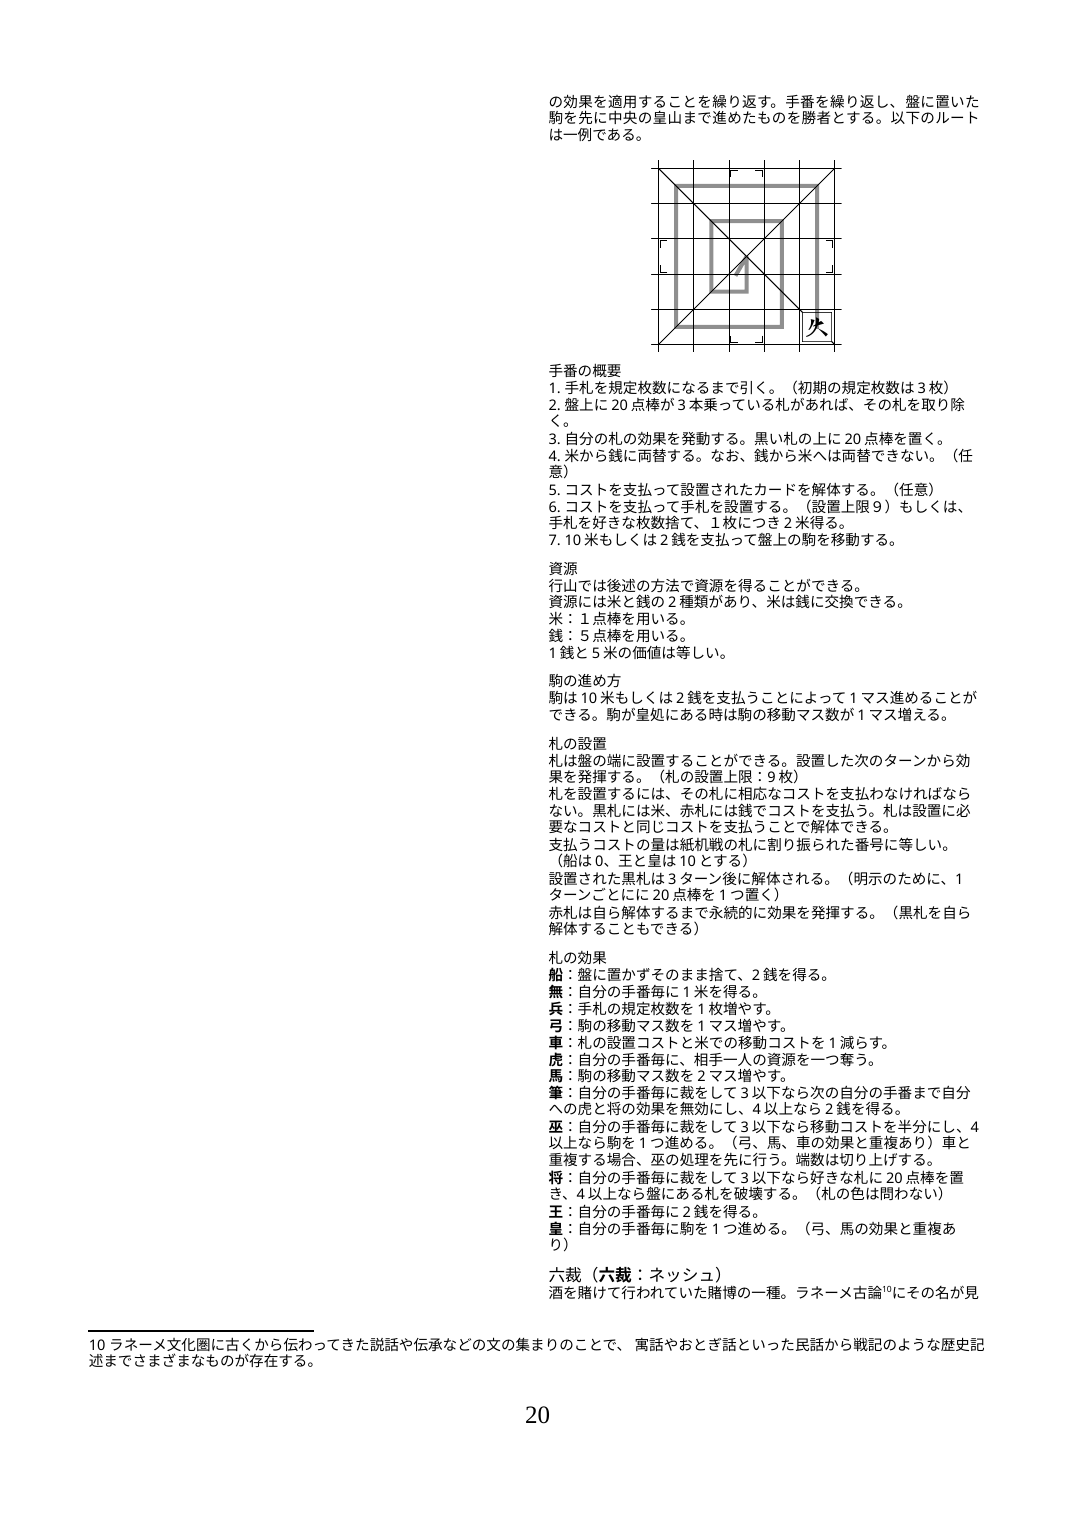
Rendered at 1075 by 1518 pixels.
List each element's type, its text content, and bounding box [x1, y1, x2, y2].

table_cell [532, 89, 542, 151]
table_cell [89, 89, 531, 151]
table_cell [532, 945, 542, 1260]
table_cell [89, 945, 531, 1260]
table_cell [89, 151, 531, 358]
table_cell [532, 730, 542, 944]
table_cell 六裁（六裁：ネッシュ） 酒を賭けて行われていた賭博の一種。ラネーメ古論にその名が見られ、以下のような記述がされている。 [543, 1260, 985, 1320]
table_cell [532, 555, 542, 668]
table_cell の効果を適用することを繰り返す。手番を繰り返し、盤に置いた駒を先に中央の皇山まで進めたものを勝者とする。以下のルートは一例である。 [543, 89, 985, 151]
table_cell [89, 1260, 531, 1320]
table_cell 資源 行山では後述の方法で資源を得ることができる。 資源には米と銭の2種類があり、米は銭に交換できる。 米：１点棒を用いる。 銭：５点棒を用いる。 1銭と5米の価値は等しい。 [543, 555, 985, 668]
table_cell [89, 668, 531, 730]
table_cell 手番の概要 1. 手札を規定枚数になるまで引く。（初期の規定枚数は3枚） 2. 盤上に20点棒が3本乗っている札があれば、その札を取り除く。 3. 自分の札の効果を発動する。黒い札の上に20点棒を置く。 4. 米から銭に両替する。なお、銭から米へは両替できない。（任意） 5. コストを支払って設置されたカードを解体する。（任意） 6. コストを支払って手札を設置する。（設置上限９）もしくは、手札を好きな枚数捨て、１枚につき2米得る。 7. 10米もしくは2銭を支払って盤上の駒を移動する。 [543, 358, 985, 555]
table_cell [532, 1260, 542, 1320]
table_cell [543, 151, 985, 358]
table_cell [89, 555, 531, 668]
table_cell [89, 358, 531, 555]
table_cell 札の設置 札は盤の端に設置することができる。設置した次のターンから効果を発揮する。（札の設置上限：9枚） 札を設置するには、その札に相応なコストを支払わなければならない。黒札には米、赤札には銭でコストを支払う。札は設置に必要なコストと同じコストを支払うことで解体できる。 支払うコストの量は紙机戦の札に割り振られた番号に等しい。（船は0、王と皇は10とする） 設置された黒札は3ターン後に解体される。（明示のために、1ターンごとにに20点棒を1つ置く） 赤札は自ら解体するまで永続的に効果を発揮する。（黒札を自ら解体することもできる） [543, 730, 985, 944]
table_cell 駒の進め方 駒は10米もしくは2銭を支払うことによって1マス進めることができる。駒が皇処にある時は駒の移動マス数が1マス増える。 [543, 668, 985, 730]
table_cell [532, 668, 542, 730]
table_cell 札の効果 船：盤に置かずそのまま捨て、2銭を得る。 無：自分の手番毎に1米を得る。 兵：手札の規定枚数を1枚増やす。 弓：駒の移動マス数を1マス増やす。 車：札の設置コストと米での移動コストを1減らす。 虎：自分の手番毎に、相手一人の資源を一つ奪う。 馬：駒の移動マス数を2マス増やす。 筆：自分の手番毎に裁をして3以下なら次の自分の手番まで自分への虎と将の効果を無効にし、4以上なら2銭を得る。 巫：自分の手番毎に裁をして3以下なら移動コストを半分にし、4以上なら駒を1つ進める。（弓、馬、車の効果と重複あり）車と重複する場合、巫の処理を先に行う。端数は切り上げする。 将：自分の手番毎に裁をして3以下なら好きな札に20点棒を置き、4以上なら盤にある札を破壊する。（札の色は問わない） 王：自分の手番毎に2銭を得る。 皇：自分の手番毎に駒を1つ進める。（弓、馬の効果と重複あり） [543, 945, 985, 1260]
table_cell [532, 358, 542, 555]
table_cell [89, 730, 531, 944]
table_cell [532, 151, 542, 358]
